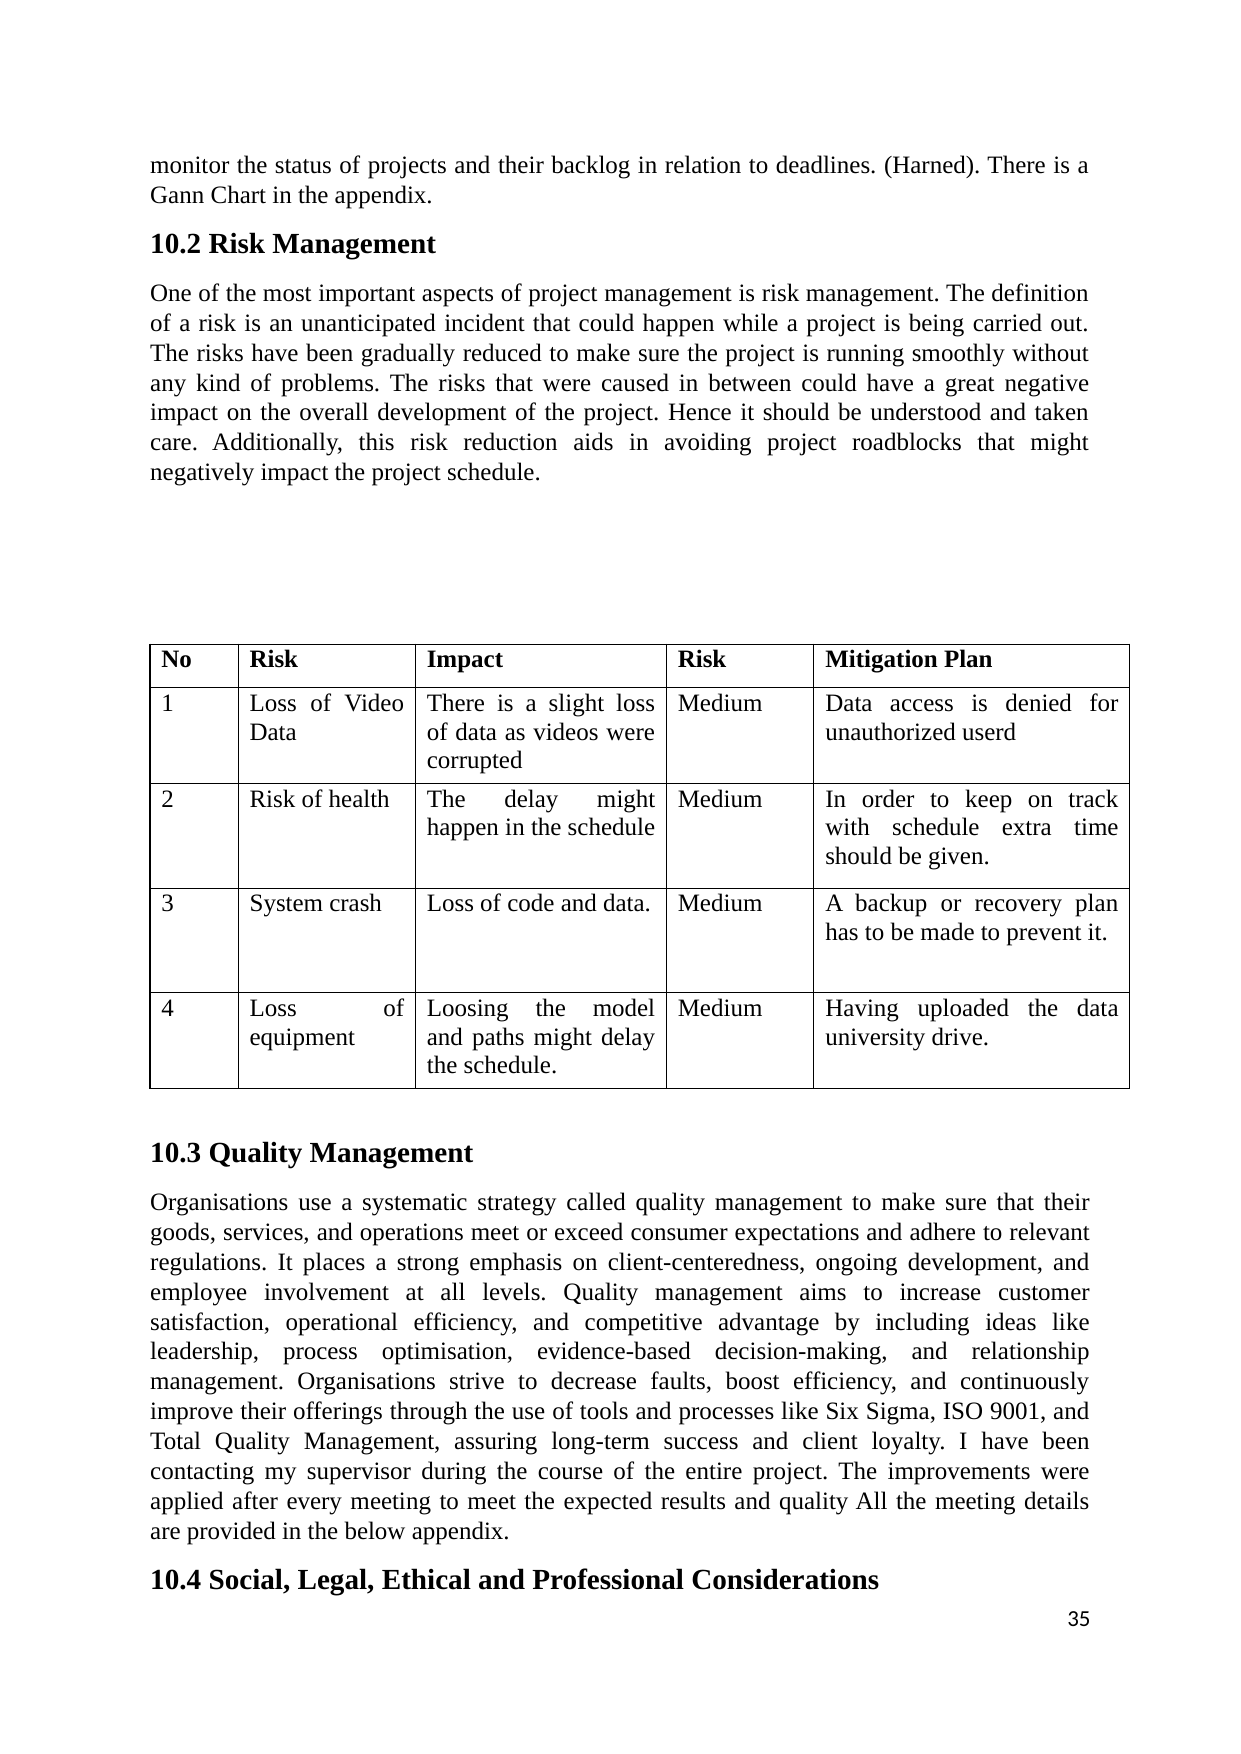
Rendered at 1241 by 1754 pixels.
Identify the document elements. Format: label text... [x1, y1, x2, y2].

table_cell 1 [151, 688, 238, 783]
table_cell Medium [667, 993, 813, 1088]
table_cell Loosing the model and paths might delay the schedule. [416, 993, 666, 1088]
table_header Risk [239, 645, 415, 687]
text 10.4 Social, Legal, Ethical and Professional Considerations [150, 1562, 1090, 1596]
table_cell System crash [239, 889, 415, 992]
table_cell 2 [151, 784, 238, 887]
text Organisations use a systematic strategy called quality management to make sure that their goods, services, and operations meet or exceed consumer expectations and adhere to relevant regulations. It places a strong emphasis on client-centeredness, ongoing development, and employee involvement at all levels. Quality management aims to increase customer satisfaction, operational efficiency, and competitive advantage by including ideas like leadership, process optimisation, evidence-based decision-making, and relationship management. Organisations strive to decrease faults, boost efficiency, and continuously improve their offerings through the use of tools and processes like Six Sigma, ISO 9001, and Total Quality Management, assuring long-term success and client loyalty. I have been contacting my supervisor during the course of the entire project. The improvements were applied after every meeting to meet the expected results and quality All the meeting details are provided in the below appendix. [150, 1187, 1090, 1544]
table_cell In order to keep on track with schedule extra time should be given. [814, 784, 1129, 887]
text monitor the status of projects and their backlog in relation to deadlines. (Harned). There is a Gann Chart in the appendix. [150, 150, 1090, 209]
table_cell The delay might happen in the schedule [416, 784, 666, 887]
text 10.3 Quality Management [150, 1136, 1090, 1169]
table_header Risk [667, 645, 813, 687]
table_header Impact [416, 645, 666, 687]
table_cell A backup or recovery plan has to be made to prevent it. [814, 889, 1129, 992]
text One of the most important aspects of project management is risk management. The definition of a risk is an unanticipated incident that could happen while a project is being carried out. The risks have been gradually reduced to make sure the project is running smoothly without any kind of problems. The risks that were caused in between could have a great negative impact on the overall development of the project. Hence it should be understood and taken care. Additionally, this risk reduction aids in avoiding project roadblocks that might negatively impact the project schedule. [150, 278, 1090, 486]
table_header Mitigation Plan [814, 645, 1129, 687]
table_cell Loss of Video Data [239, 688, 415, 783]
table_cell Medium [667, 688, 813, 783]
table_cell 3 [151, 889, 238, 992]
table_cell Medium [667, 784, 813, 887]
table_header No [151, 645, 238, 687]
text 10.2 Risk Management [150, 226, 1090, 260]
table_cell 4 [151, 993, 238, 1088]
table_cell Medium [667, 889, 813, 992]
table_cell Loss of code and data. [416, 889, 666, 992]
table_cell Data access is denied for unauthorized userd [814, 688, 1129, 783]
table_cell Risk of health [239, 784, 415, 887]
table_cell There is a slight loss of data as videos were corrupted [416, 688, 666, 783]
table_cell Loss of equipment [239, 993, 415, 1088]
table_cell Having uploaded the data university drive. [814, 993, 1129, 1088]
